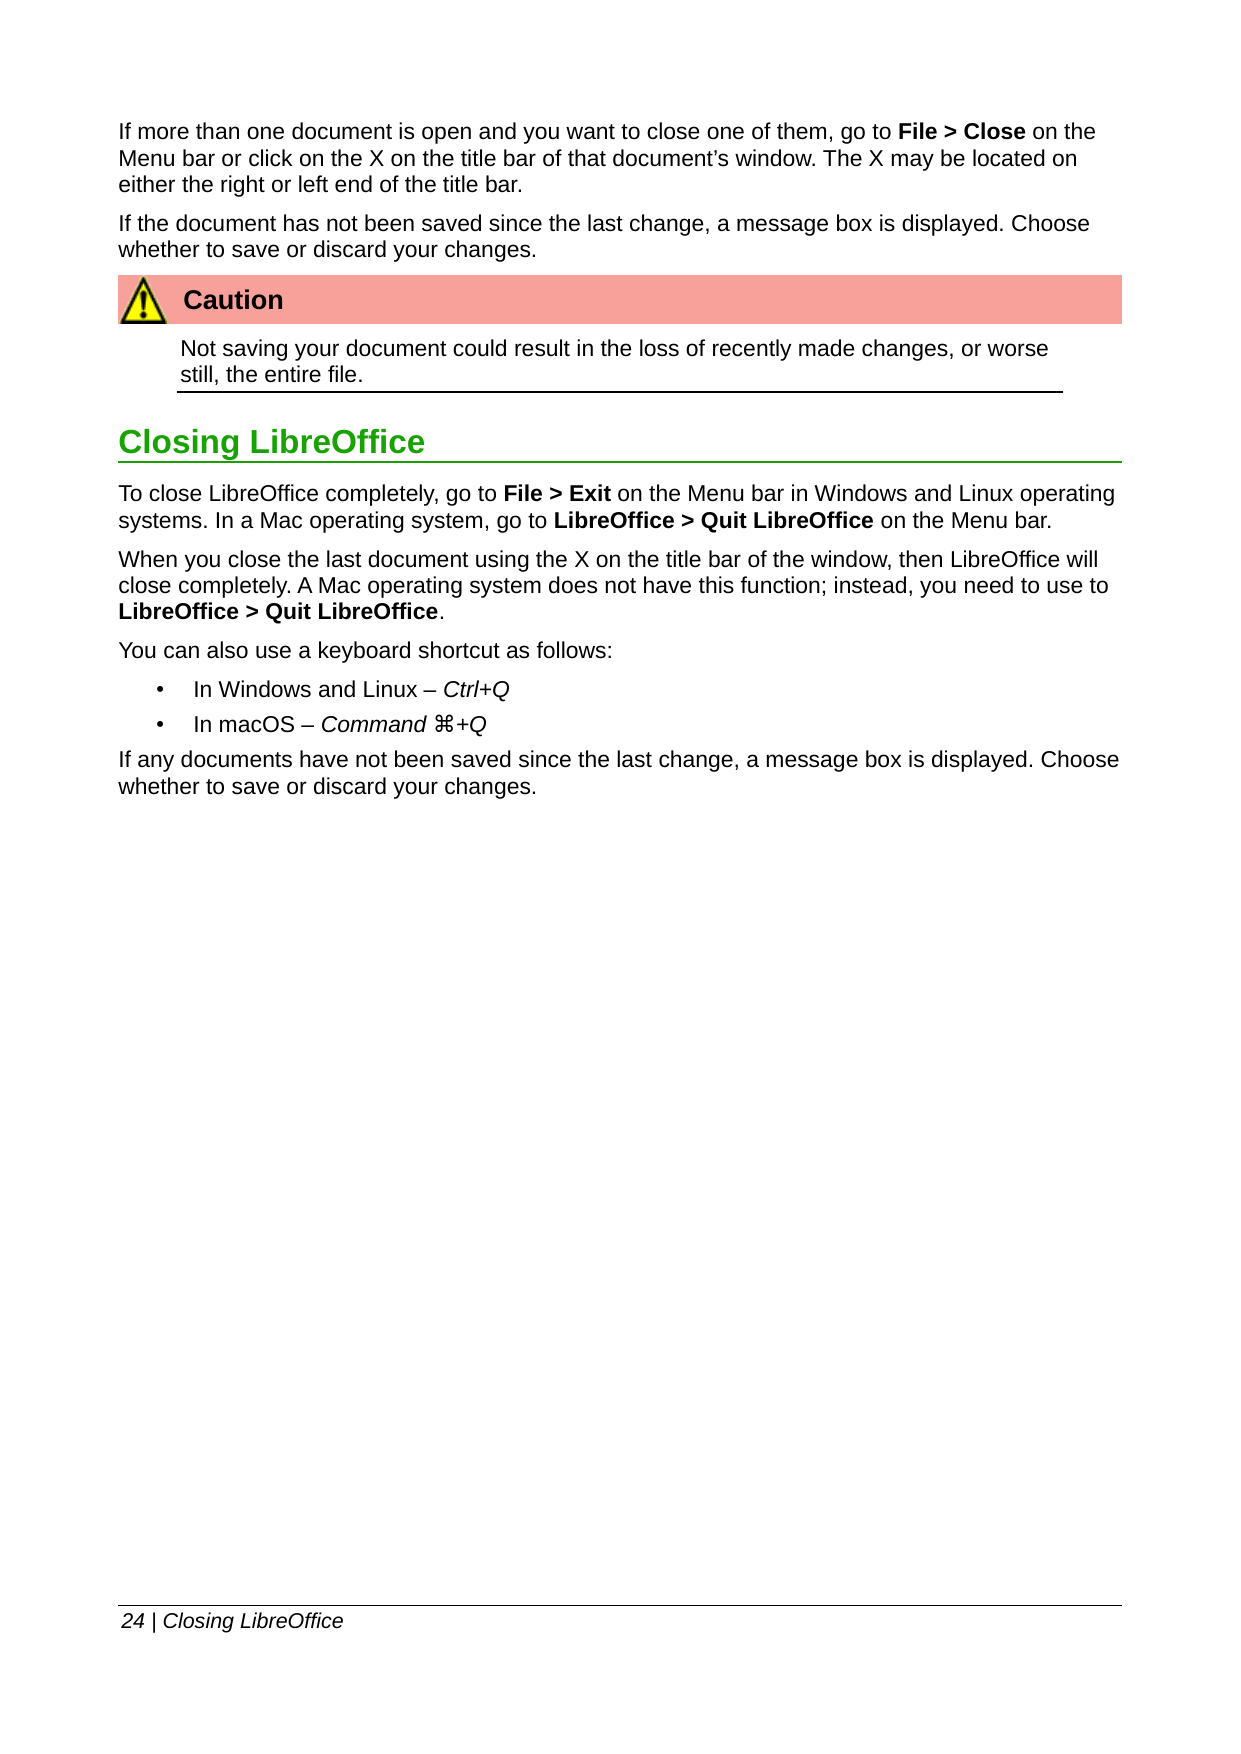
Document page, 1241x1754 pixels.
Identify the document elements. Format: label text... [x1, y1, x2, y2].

text To close LibreOffice completely, go to File > Exit on the Menu bar in Windows and Linux operating systems. In a Mac operating system, go to LibreOffice > Quit LibreOffice on the Menu bar. [118, 480, 1122, 533]
picture [119, 275, 167, 324]
text Not saving your document could result in the loss of recently made changes, or worse still, the entire file. [177, 332, 1063, 391]
subtitle Caution [167, 275, 1122, 324]
text If any documents have not been saved since the last change, a message box is displayed. Choose whether to save or discard your changes. [118, 746, 1122, 799]
list In macOS – Command ⌘+Q [156, 711, 1122, 737]
text If the document has not been saved since the last change, a message box is displayed. Choose whether to save or discard your changes. [118, 210, 1122, 262]
text If more than one document is open and you want to close one of them, go to File > Close on the Menu bar or click on the X on the title bar of that document’s window. The X may be located on either the right or left end of the title bar. [118, 118, 1122, 197]
text You can also use a keyboard shortcut as follows: [118, 637, 1122, 663]
subtitle Closing LibreOffice [118, 422, 1122, 461]
text When you close the last document using the X on the title bar of the window, then LibreOffice will close completely. A Mac operating system does not have this function; instead, you need to use to LibreOffice > Quit LibreOffice. [118, 546, 1122, 624]
list In Windows and Linux – Ctrl+Q [156, 676, 1122, 702]
